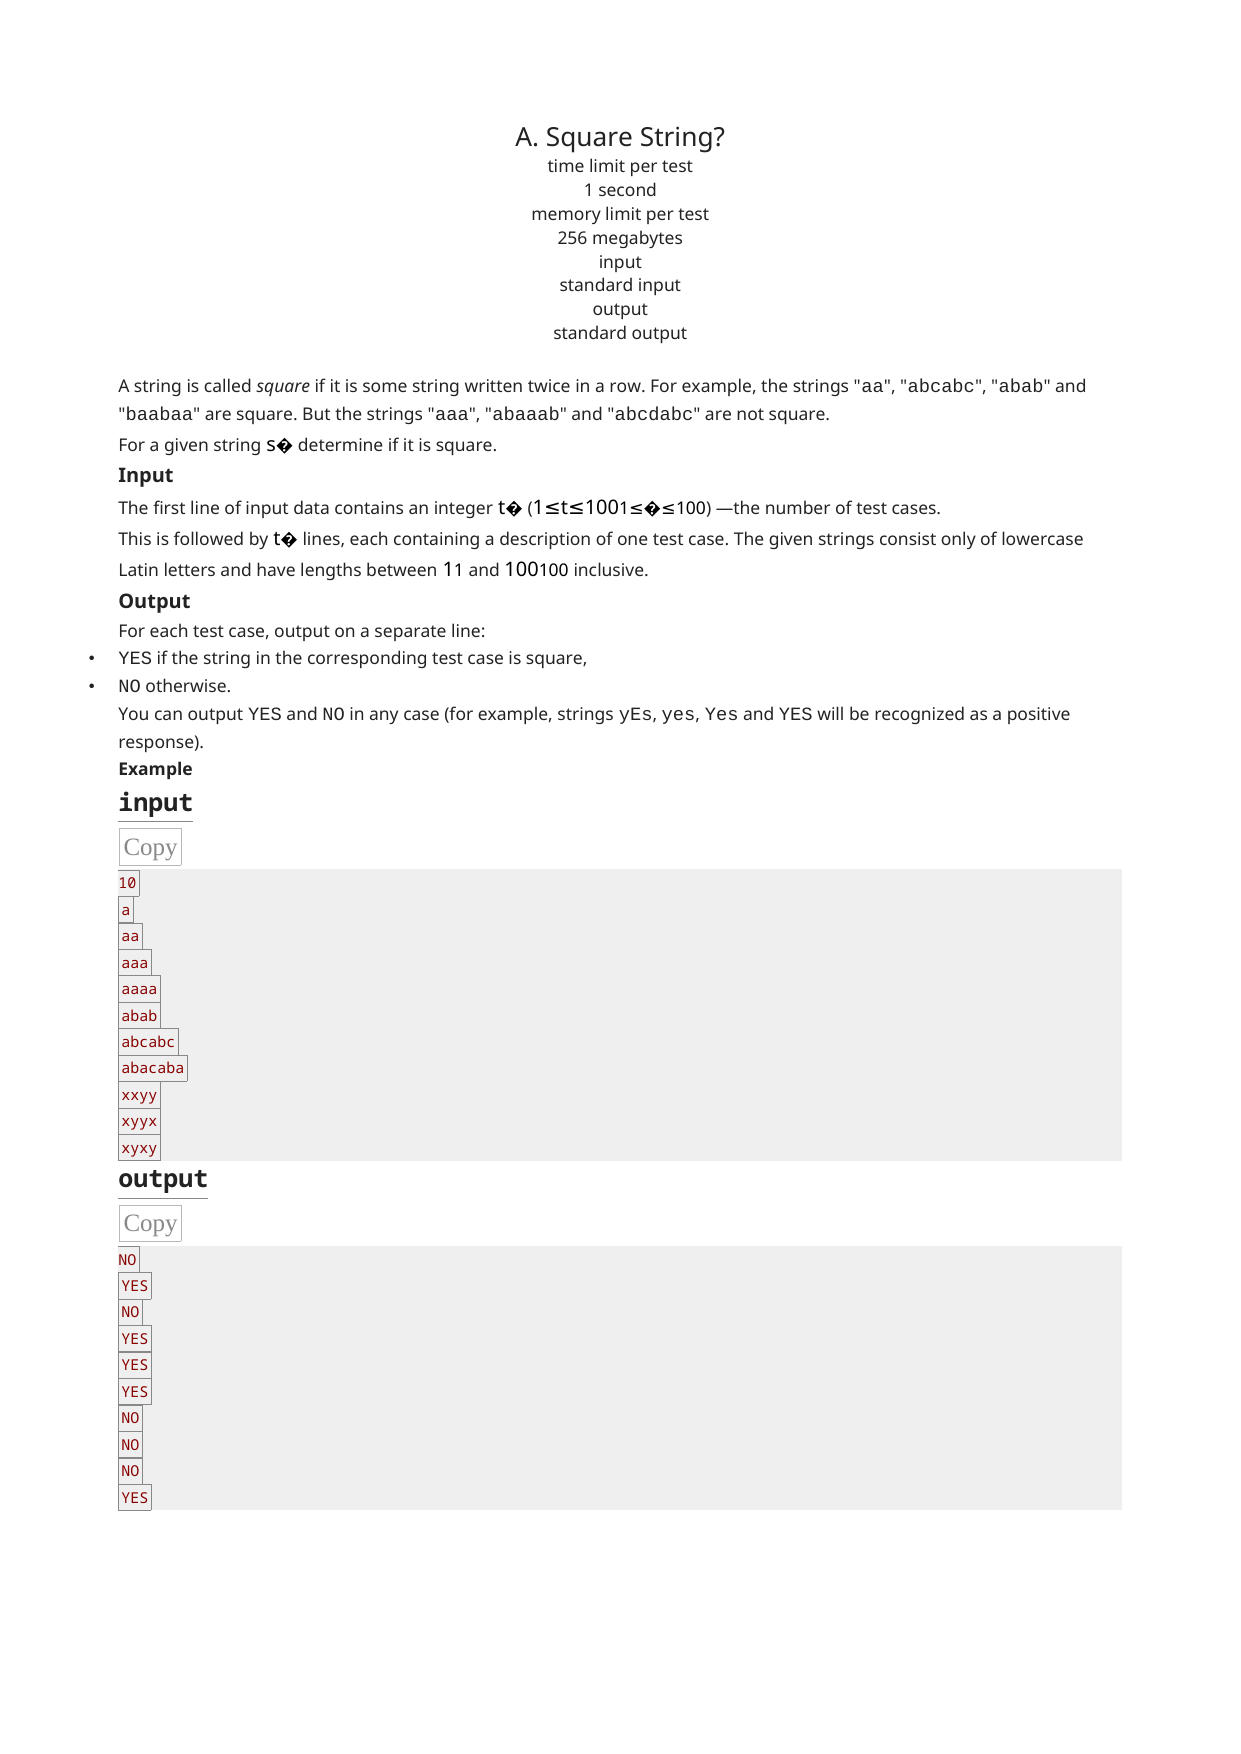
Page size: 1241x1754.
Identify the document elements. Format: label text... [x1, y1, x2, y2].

text Example [118, 757, 1122, 781]
text standard output [118, 321, 1122, 345]
text [140, 1246, 1122, 1272]
text NO [119, 1406, 142, 1431]
text input [118, 249, 1122, 273]
text NO [119, 1459, 142, 1484]
text This is followed by t� lines, each containing a description of one test case. The given strings consist only of lowercase Latin letters and have lengths between 11 and 100100 inclusive. [118, 524, 1122, 583]
text [161, 1002, 1122, 1028]
text NO [119, 1300, 142, 1325]
text [143, 922, 1122, 949]
text Input [118, 461, 1122, 489]
text For each test case, output on a separate line: [118, 618, 1122, 642]
text YES [119, 1326, 151, 1351]
text NO [118, 1247, 139, 1272]
text YES [119, 1273, 151, 1299]
text [161, 1081, 1122, 1108]
text Output [118, 587, 1122, 614]
text [161, 1134, 1122, 1161]
text YES [119, 1485, 151, 1510]
text YES [119, 1353, 151, 1378]
text [161, 975, 1122, 1002]
text [182, 1204, 1121, 1241]
text input [118, 784, 1122, 821]
text [179, 1028, 1122, 1055]
text aaaa [119, 976, 160, 1002]
text 1 second [118, 178, 1122, 202]
text aaa [119, 950, 151, 975]
text [143, 1457, 1122, 1484]
text A string is called square if it is some string written twice in a row. For example, the strings "aa", "abcabc", "abab" and "baabaa" are square. But the strings "aaa", "abaaab" and "abcdabc" are not square. [118, 374, 1122, 426]
text 10 [118, 871, 139, 896]
text [152, 949, 1122, 975]
text [152, 1484, 1122, 1510]
text memory limit per test [118, 202, 1122, 225]
text xyxy [119, 1135, 160, 1160]
text YES [119, 1379, 151, 1404]
text abcabc [119, 1029, 178, 1055]
text output [118, 297, 1122, 321]
list NO otherwise. [118, 674, 1122, 698]
text [152, 1325, 1122, 1352]
text 256 megabytes [118, 225, 1122, 249]
text Copy [120, 829, 181, 865]
text [140, 869, 1122, 896]
text The first line of input data contains an integer t� (1≤t≤1001≤�≤100) —the number of test cases. [118, 493, 1122, 520]
text standard input [118, 273, 1122, 297]
text [152, 1378, 1122, 1404]
text [143, 1404, 1122, 1431]
text a [119, 897, 133, 922]
text [134, 896, 1122, 922]
text output [118, 1161, 1122, 1198]
text [182, 828, 1121, 865]
text [152, 1352, 1122, 1378]
text You can output YES and NO in any case (for example, strings yEs, yes, Yes and YES will be recognized as a positive response). [118, 702, 1122, 753]
text xxyy [119, 1082, 160, 1108]
text [143, 1299, 1122, 1325]
text [161, 1108, 1122, 1134]
text xyyx [119, 1109, 160, 1134]
text Copy [120, 1206, 181, 1241]
text NO [119, 1432, 142, 1457]
list YES if the string in the corresponding test case is square, [118, 646, 1122, 670]
text [188, 1055, 1122, 1081]
text time limit per test [118, 154, 1122, 178]
text For a given string s� determine if it is square. [118, 430, 1122, 457]
text [152, 1272, 1122, 1299]
text aa [119, 924, 142, 949]
text A. Square String? [118, 118, 1122, 154]
text abacaba [119, 1056, 187, 1081]
text abab [119, 1003, 160, 1028]
text [143, 1431, 1122, 1457]
